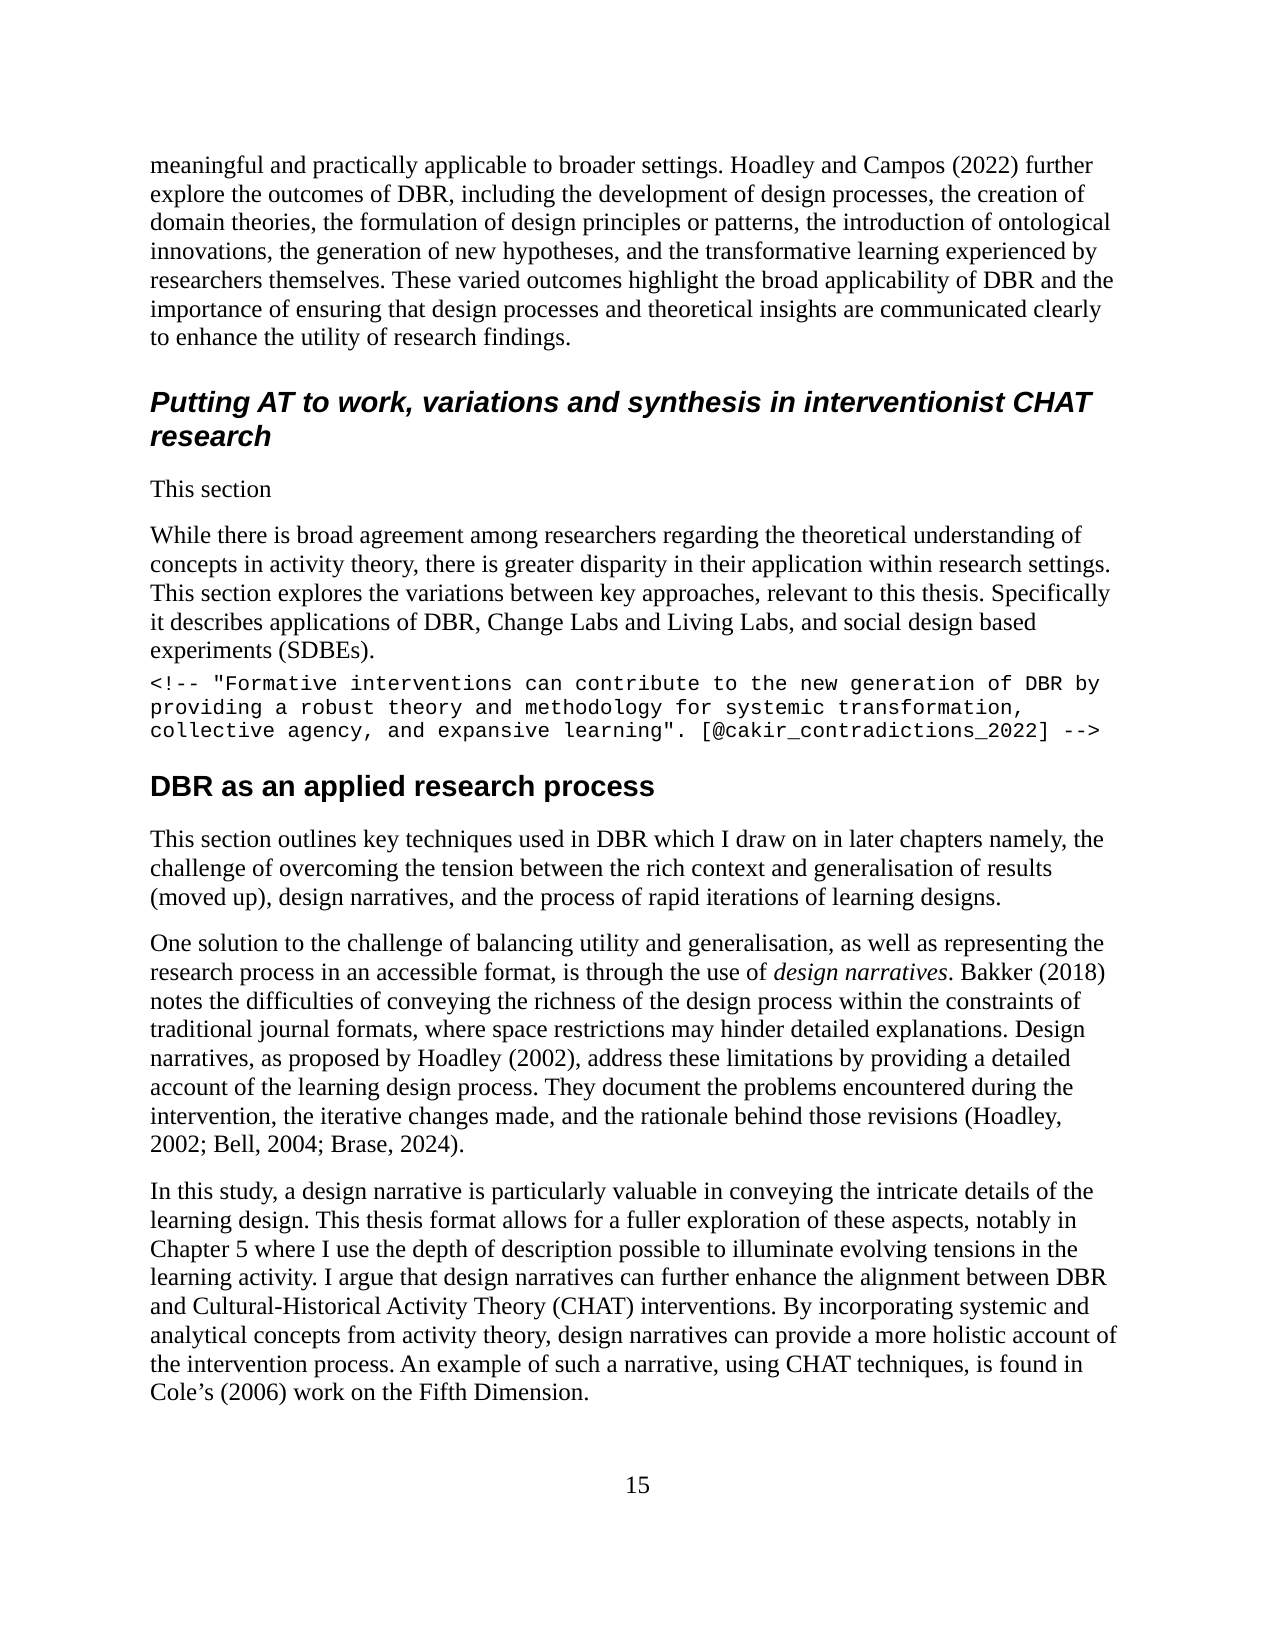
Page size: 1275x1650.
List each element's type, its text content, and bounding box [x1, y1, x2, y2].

text This section outlines key techniques used in DBR which I draw on in later chapters namely, the challenge of overcoming the tension between the rich context and generalisation of results (moved up), design narratives, and the process of rapid iterations of learning designs. [150, 824, 1125, 910]
text In this study, a design narrative is particularly valuable in conveying the intricate details of the learning design. This thesis format allows for a fuller exploration of these aspects, notably in Chapter 5 where I use the depth of description possible to illuminate evolving tensions in the learning activity. I argue that design narratives can further enhance the alignment between DBR and Cultural-Historical Activity Theory (CHAT) interventions. By incorporating systemic and analytical concepts from activity theory, design narratives can provide a more holistic account of the intervention process. An example of such a narrative, using CHAT techniques, is found in Cole’s (2006) work on the Fifth Dimension. [150, 1176, 1125, 1406]
subtitle Putting AT to work, variations and synthesis in interventionist CHAT research [150, 385, 1125, 452]
text One solution to the challenge of balancing utility and generalisation, as well as representing the research process in an accessible format, is through the use of design narratives. Bakker (2018) notes the difficulties of conveying the richness of the design process within the constraints of traditional journal formats, where space restrictions may hinder detailed explanations. Design narratives, as proposed by Hoadley (2002), address these limitations by providing a detailed account of the learning design process. They document the problems encountered during the intervention, the iterative changes made, and the rationale behind those revisions (Hoadley, 2002; Bell, 2004; Brase, 2024). [150, 928, 1125, 1158]
text While there is broad agreement among researchers regarding the theoretical understanding of concepts in activity theory, there is greater disparity in their application within research settings. This section explores the variations between key approaches, relevant to this thesis. Specifically it describes applications of DBR, Change Labs and Living Labs, and social design based experiments (SDBEs). [150, 520, 1125, 664]
text meaningful and practically applicable to broader settings. Hoadley and Campos (2022) further explore the outcomes of DBR, including the development of design processes, the creation of domain theories, the formulation of design principles or patterns, the introduction of ontological innovations, the generation of new hypotheses, and the transformative learning experienced by researchers themselves. These varied outcomes highlight the broad applicability of DBR and the importance of ensuring that design processes and theoretical insights are communicated clearly to enhance the utility of research findings. [150, 150, 1125, 351]
subtitle DBR as an applied research process [150, 769, 1125, 803]
text This section [150, 474, 1125, 502]
text <!-- "Formative interventions can contribute to the new generation of DBR by providing a robust theory and methodology for systemic transformation, collective agency, and expansive learning". [@cakir_contradictions_2022] --> [150, 673, 1125, 744]
